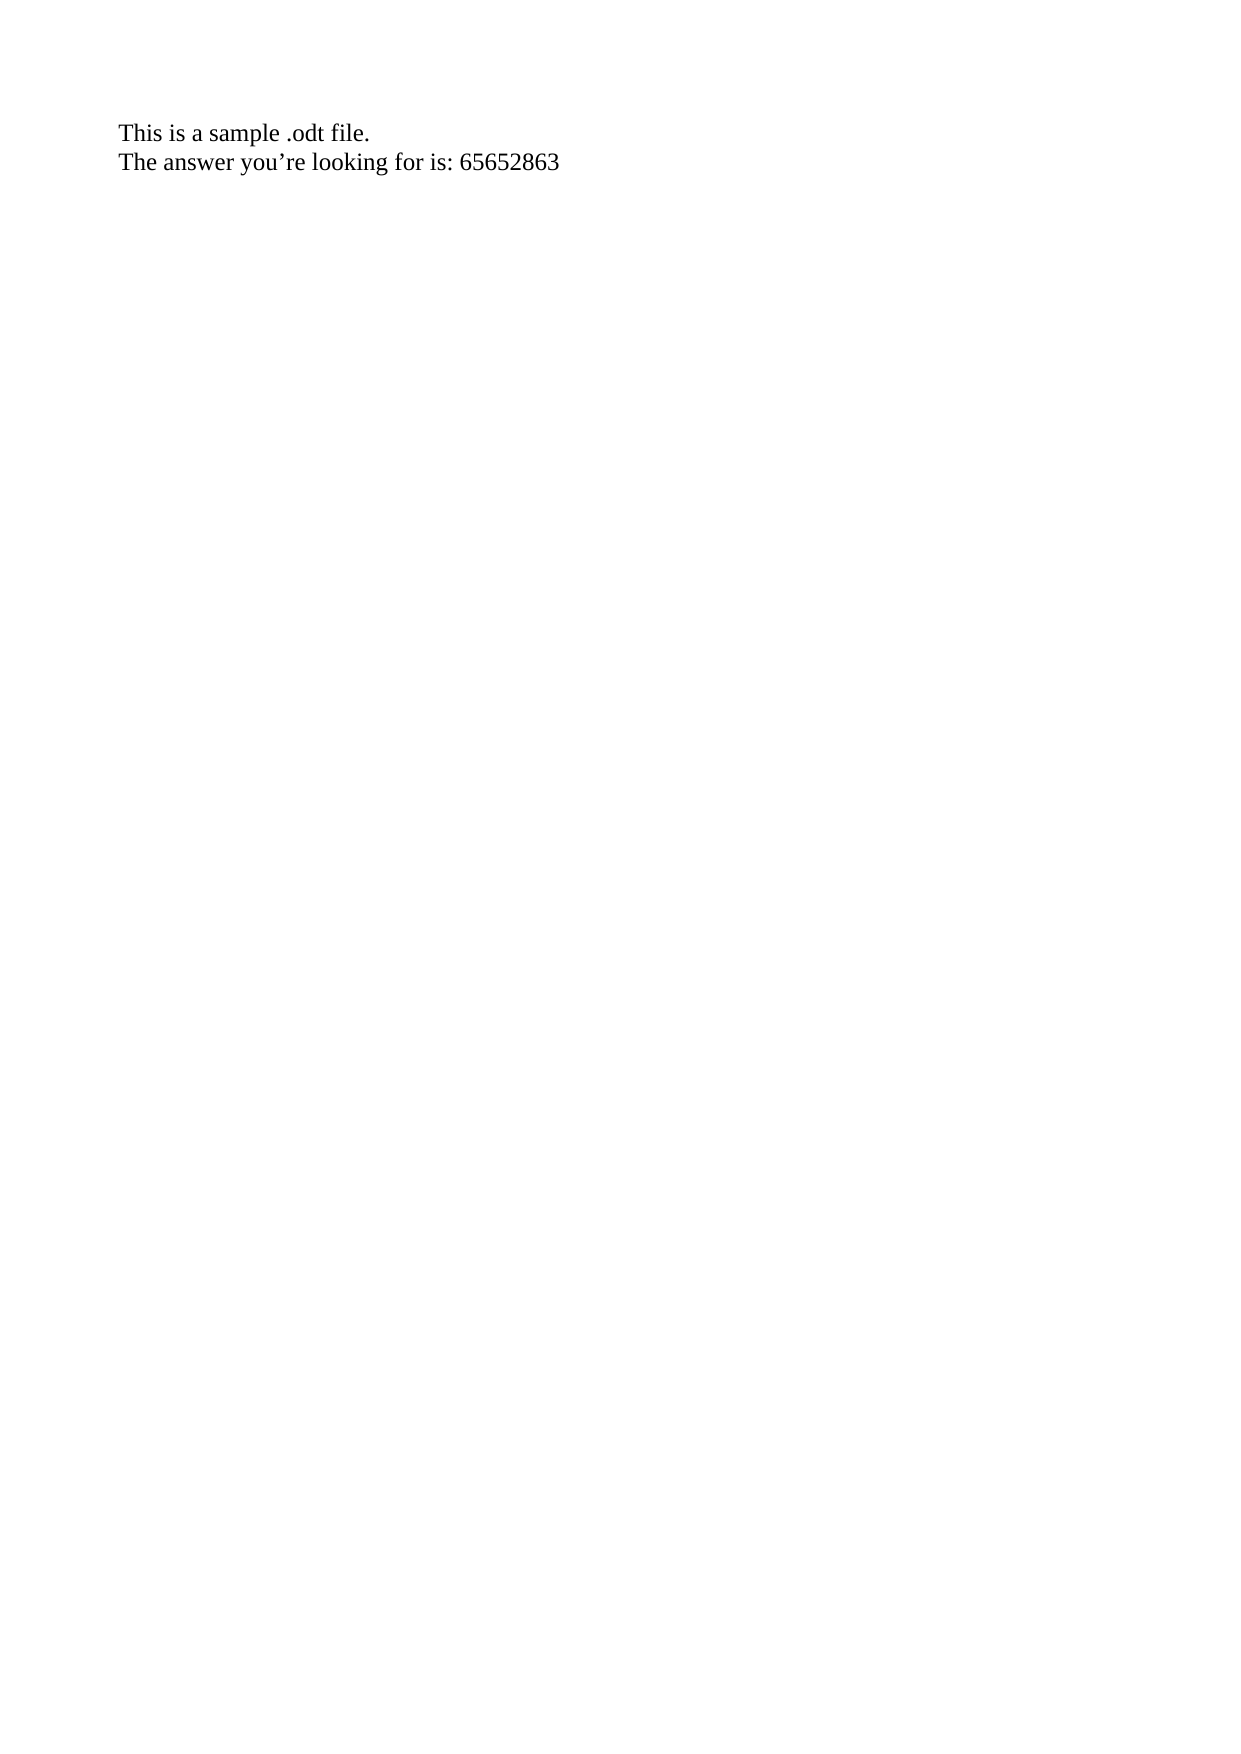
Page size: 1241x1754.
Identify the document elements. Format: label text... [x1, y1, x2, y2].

text The answer you’re looking for is: 65652863 [118, 147, 1122, 176]
text This is a sample .odt file. [118, 118, 1122, 147]
